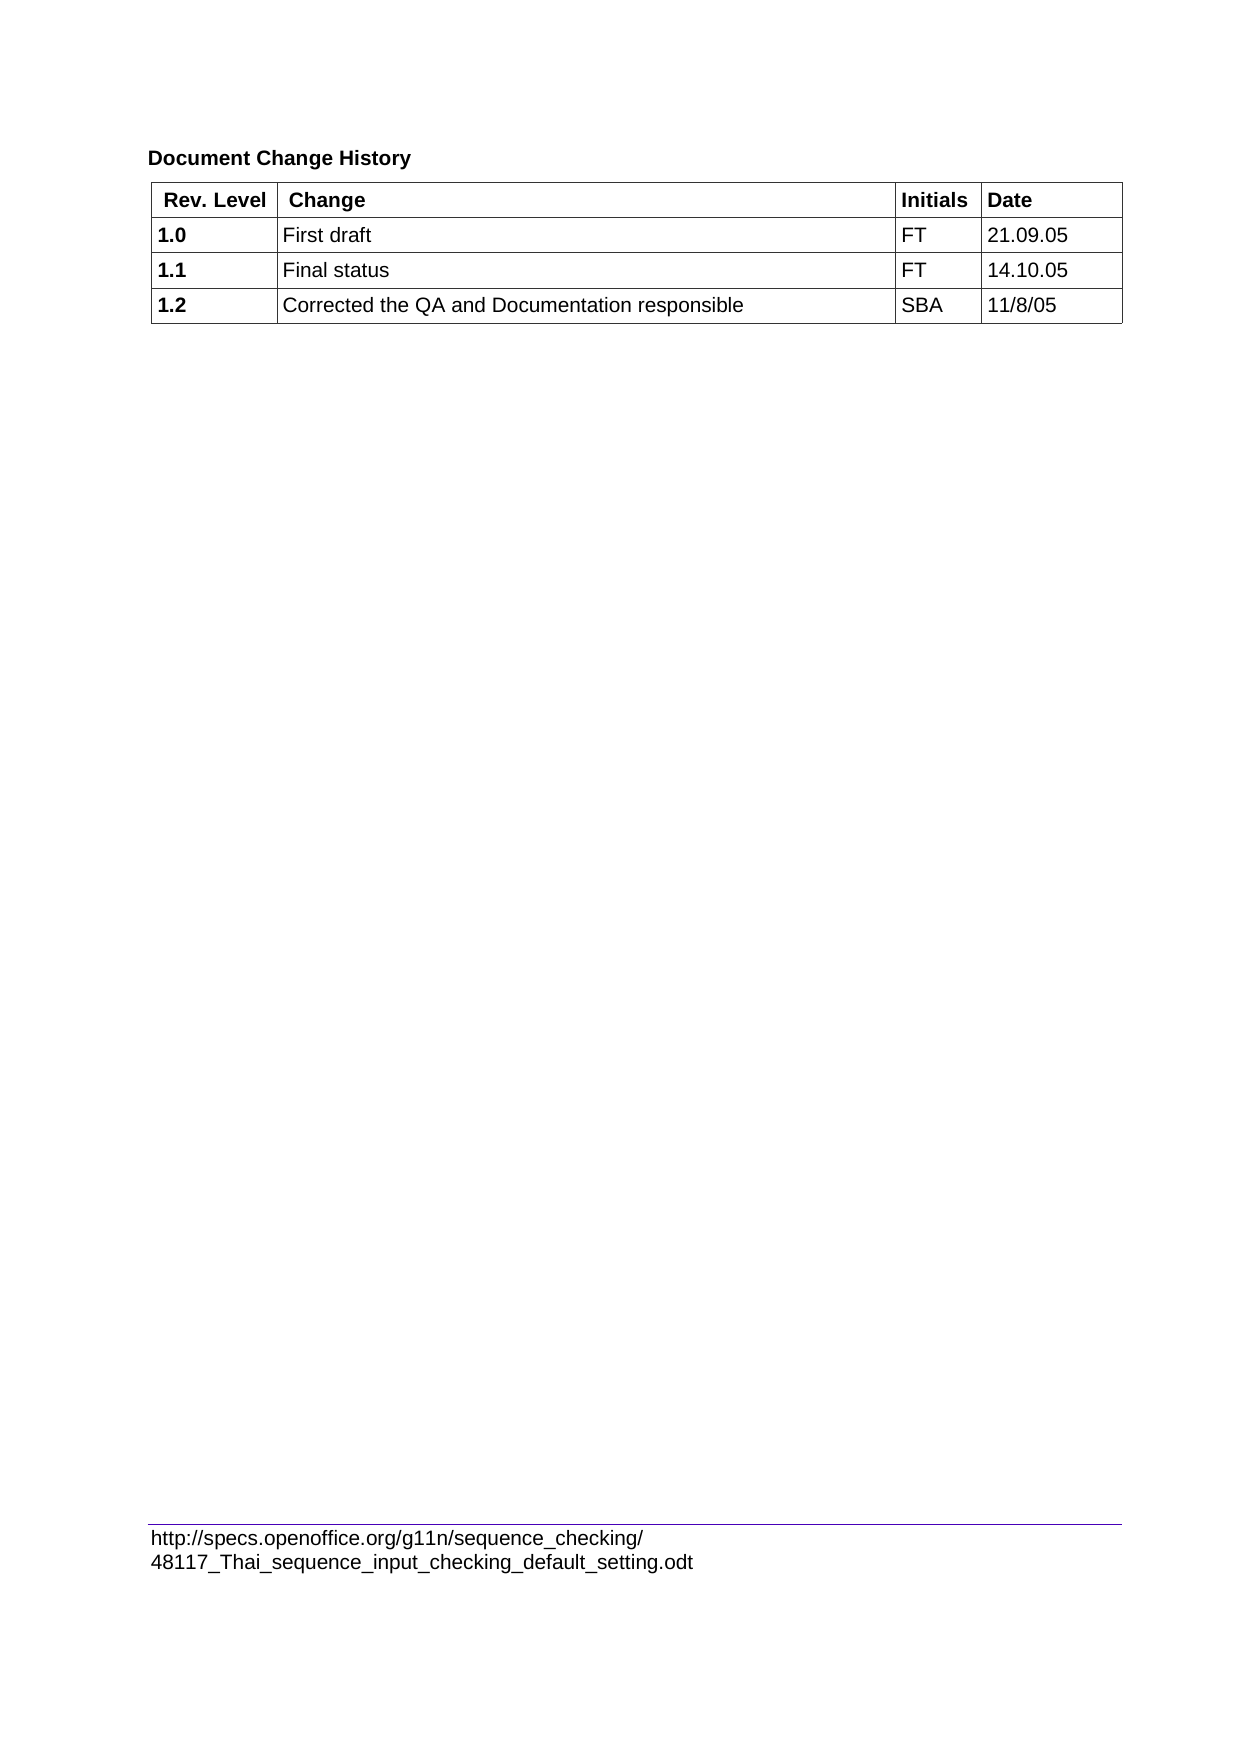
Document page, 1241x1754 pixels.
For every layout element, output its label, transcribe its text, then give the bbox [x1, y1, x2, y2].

table_cell 08.11.05 [982, 289, 1122, 323]
table_cell FT [896, 253, 981, 288]
text Document Change History [148, 146, 1122, 170]
table_cell Corrected the QA and Documentation responsible [278, 289, 895, 323]
table_cell 1.1 [152, 253, 277, 288]
table_header Initials [896, 183, 981, 217]
table_header Change [278, 183, 895, 217]
table_cell 14.10.05 [982, 253, 1122, 288]
table_header Rev. Level [152, 183, 277, 217]
table_cell 21.09.05 [982, 218, 1122, 252]
table_cell SBA [896, 289, 981, 323]
table_cell 1.0 [152, 218, 277, 252]
table_cell First draft [278, 218, 895, 252]
table_header Date [982, 183, 1122, 217]
table_cell FT [896, 218, 981, 252]
table_cell 1.2 [152, 289, 277, 323]
table_cell Final status [278, 253, 895, 288]
